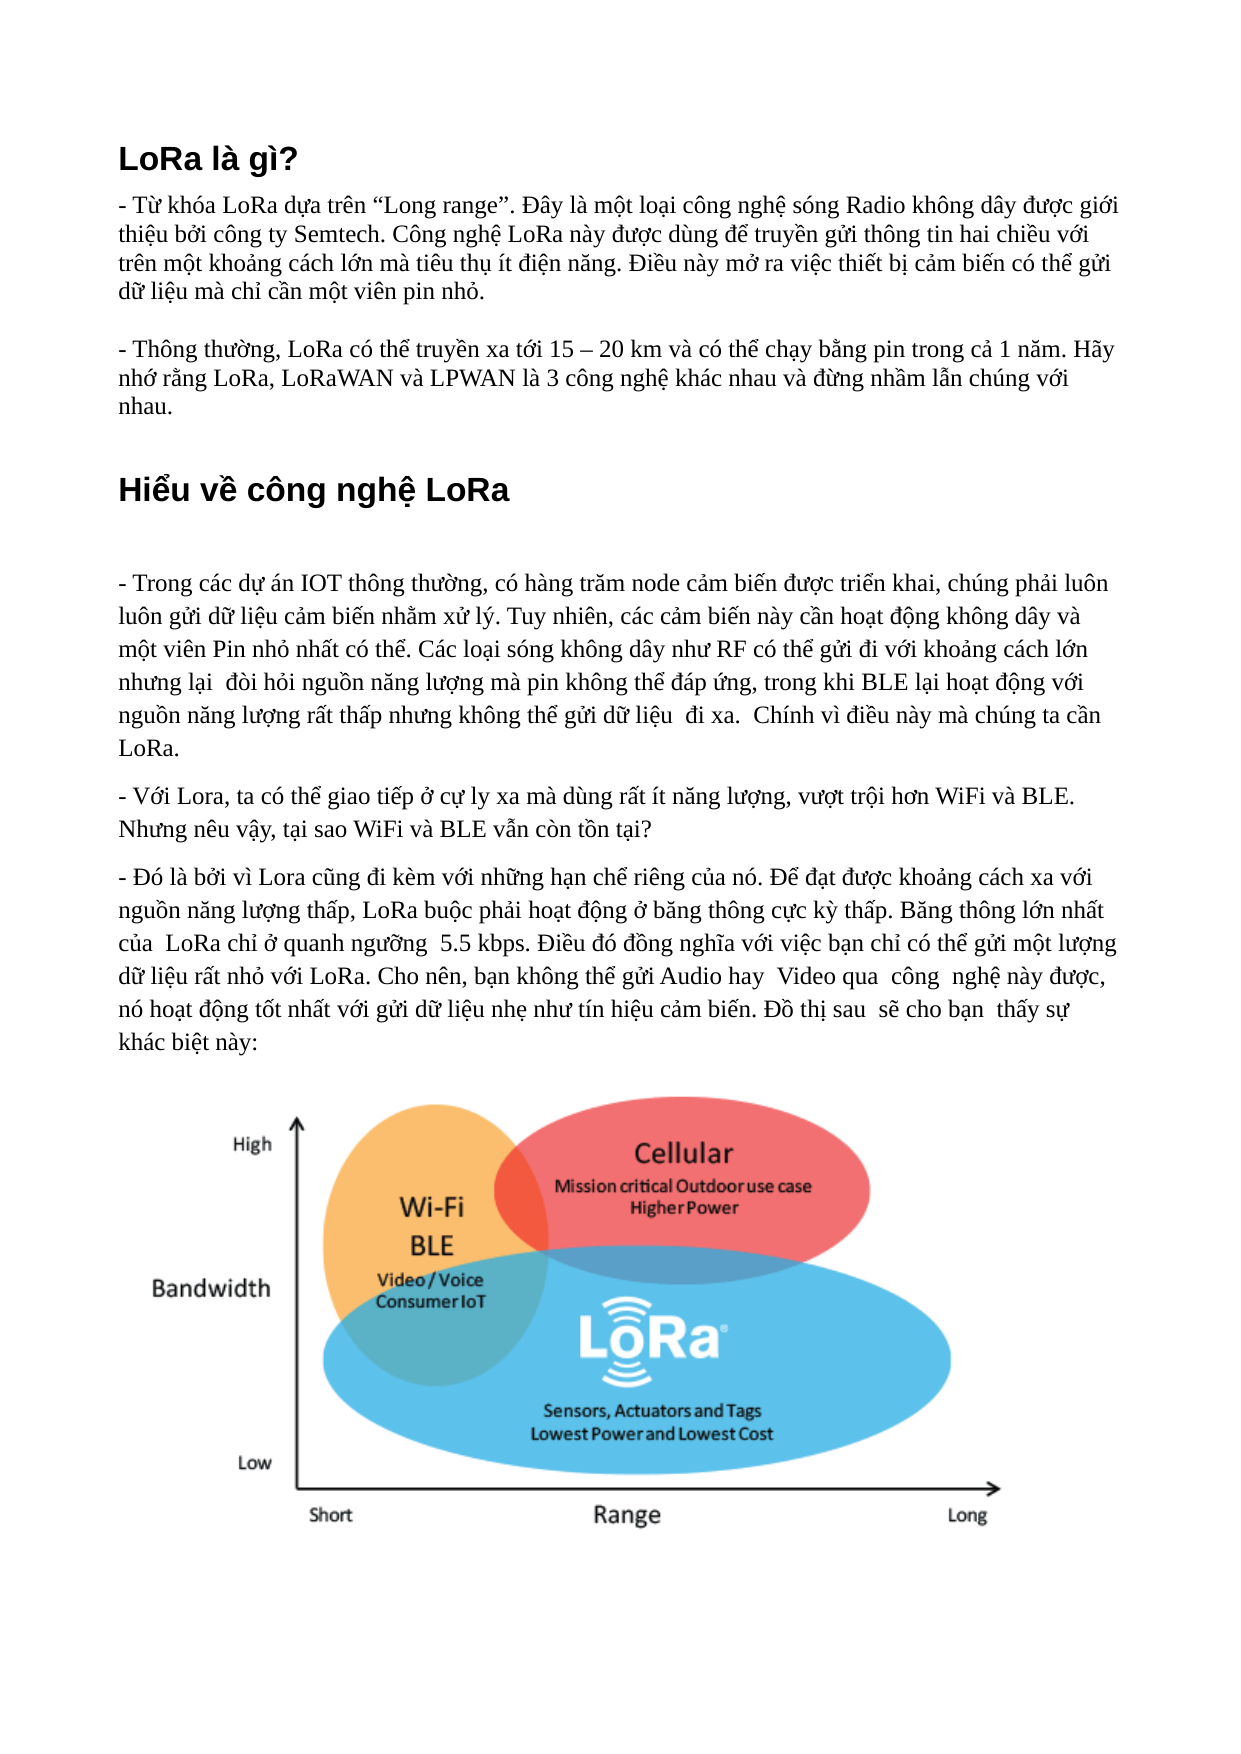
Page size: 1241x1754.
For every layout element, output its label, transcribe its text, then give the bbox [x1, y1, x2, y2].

subtitle Hiểu về công nghệ LoRa [118, 470, 1122, 508]
text - Trong các dự án IOT thông thường, có hàng trăm node cảm biến được triển khai, chúng phải luôn luôn gửi dữ liệu cảm biến nhằm xử lý. Tuy nhiên, các cảm biến này cần hoạt động không dây và một viên Pin nhỏ nhất có thể. Các loại sóng không dây như RF có thể gửi đi với khoảng cách lớn nhưng lại đòi hỏi nguồn năng lượng mà pin không thể đáp ứng, trong khi BLE lại hoạt động với nguồn năng lượng rất thấp nhưng không thể gửi dữ liệu đi xa. Chính vì điều này mà chúng ta cần LoRa. [118, 568, 1122, 762]
subtitle LoRa là gì? [118, 139, 1122, 178]
text - Từ khóa LoRa dựa trên “Long range”. Đây là một loại công nghệ sóng Radio không dây được giới thiệu bởi công ty Semtech. Công nghệ LoRa này được dùng để truyền gửi thông tin hai chiều với trên một khoảng cách lớn mà tiêu thụ ít điện năng. Điều này mở ra việc thiết bị cảm biến có thể gửi dữ liệu mà chỉ cần một viên pin nhỏ. [118, 190, 1122, 305]
text - Thông thường, LoRa có thể truyền xa tới 15 – 20 km và có thể chạy bằng pin trong cả 1 năm. Hãy nhớ rằng LoRa, LoRaWAN và LPWAN là 3 công nghệ khác nhau và đừng nhầm lẫn chúng với nhau. [118, 334, 1122, 420]
picture [118, 1074, 1123, 1534]
text - Đó là bởi vì Lora cũng đi kèm với những hạn chể riêng của nó. Để đạt được khoảng cách xa với nguồn năng lượng thấp, LoRa buộc phải hoạt động ở băng thông cực kỳ thấp. Băng thông lớn nhất của LoRa chỉ ở quanh ngưỡng 5.5 kbps. Điều đó đồng nghĩa với việc bạn chỉ có thể gửi một lượng dữ liệu rất nhỏ với LoRa. Cho nên, bạn không thể gửi Audio hay Video qua công nghệ này được, nó hoạt động tốt nhất với gửi dữ liệu nhẹ như tín hiệu cảm biến. Đồ thị sau sẽ cho bạn thấy sự khác biệt này: [118, 862, 1122, 1056]
text - Với Lora, ta có thể giao tiếp ở cự ly xa mà dùng rất ít năng lượng, vượt trội hơn WiFi và BLE. Nhưng nêu vậy, tại sao WiFi và BLE vẫn còn tồn tại? [118, 781, 1122, 843]
